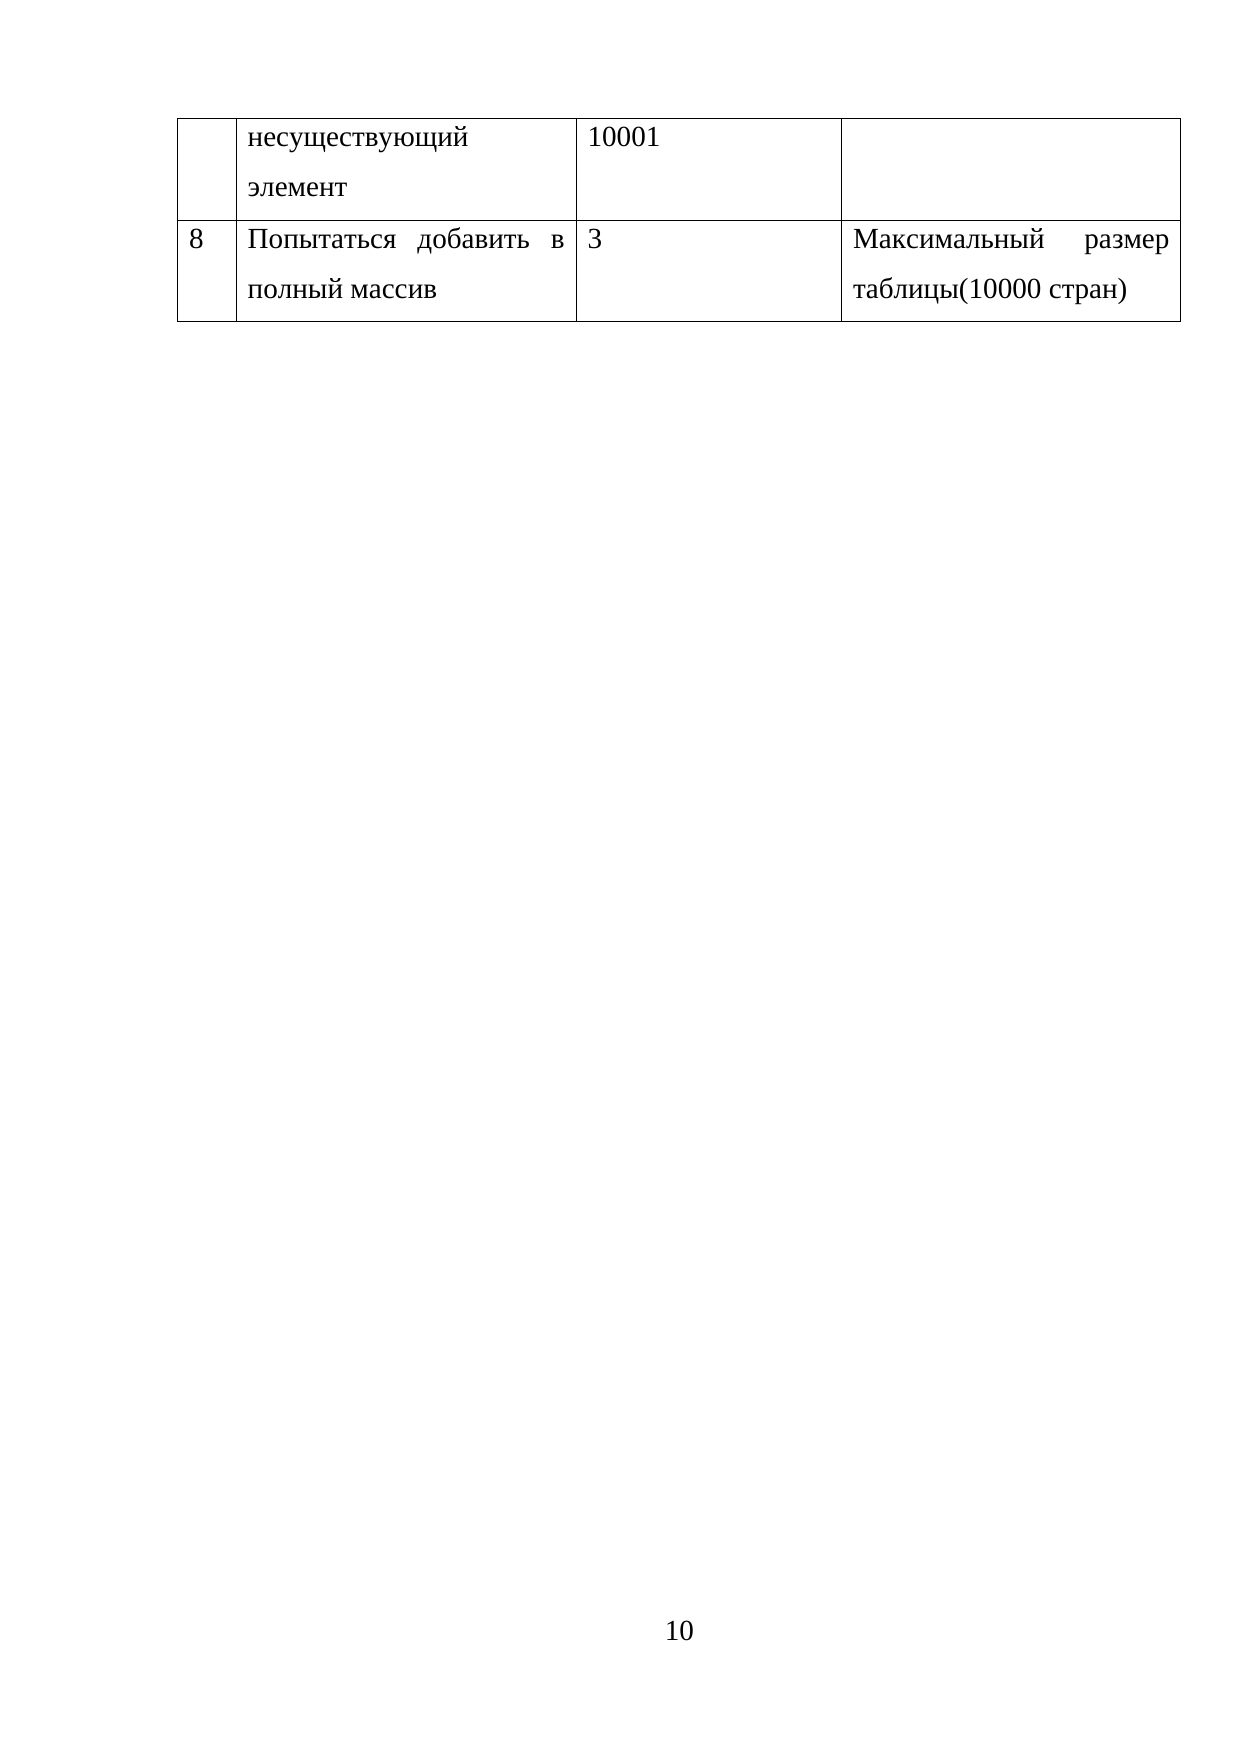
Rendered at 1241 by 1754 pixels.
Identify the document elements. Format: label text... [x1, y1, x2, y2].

table_cell несуществующий элемент [237, 119, 576, 220]
table_cell 3 [577, 221, 841, 321]
table_cell [842, 119, 1180, 220]
table_cell 10001 [577, 119, 841, 220]
table_cell [178, 119, 236, 220]
table_cell Попытаться добавить в полный массив [237, 221, 576, 321]
table_cell Максимальный размер таблицы(10000 стран) [842, 221, 1180, 321]
table_cell 8 [178, 221, 236, 321]
